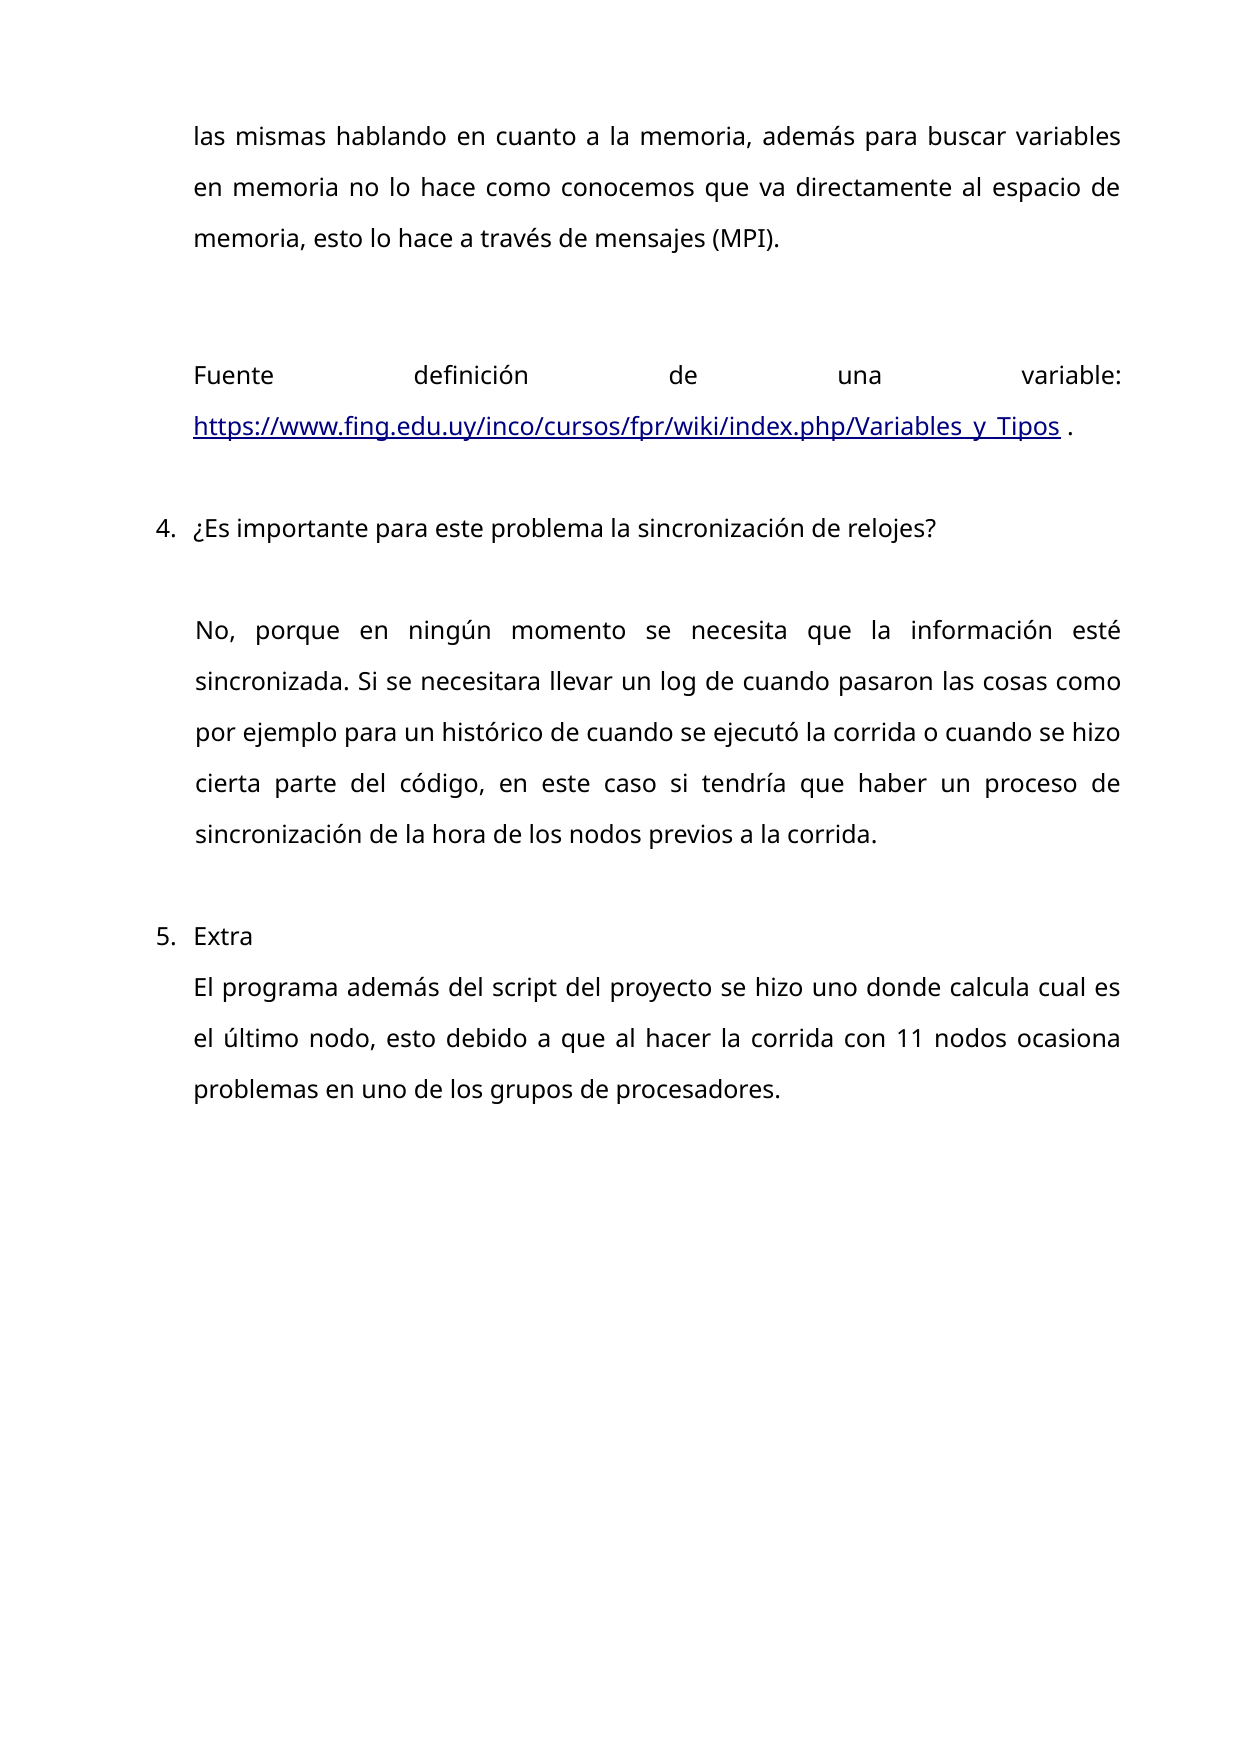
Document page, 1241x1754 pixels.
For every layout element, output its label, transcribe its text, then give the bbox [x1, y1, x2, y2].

list Fuente definición de una variable: https://www.fing.edu.uy/inco/cursos/fpr/wiki/index.php/Variables_y_Tipos . [156, 357, 1122, 443]
list No, porque en ningún momento se necesita que la información esté sincronizada. Si se necesitara llevar un log de cuando pasaron las cosas como por ejemplo para un histórico de cuando se ejecutó la corrida o cuando se hizo cierta parte del código, en este caso si tendría que haber un proceso de sincronización de la hora de los nodos previos a la corrida. [195, 613, 1122, 851]
list Extra [156, 919, 1122, 953]
list El programa además del script del proyecto se hizo uno donde calcula cual es el último nodo, esto debido a que al hacer la corrida con 11 nodos ocasiona problemas en uno de los grupos de procesadores. [156, 970, 1122, 1106]
list las mismas hablando en cuanto a la memoria, además para buscar variables en memoria no lo hace como conocemos que va directamente al espacio de memoria, esto lo hace a través de mensajes (MPI). [156, 118, 1122, 254]
list ¿Es importante para este problema la sincronización de relojes? [156, 511, 1122, 545]
